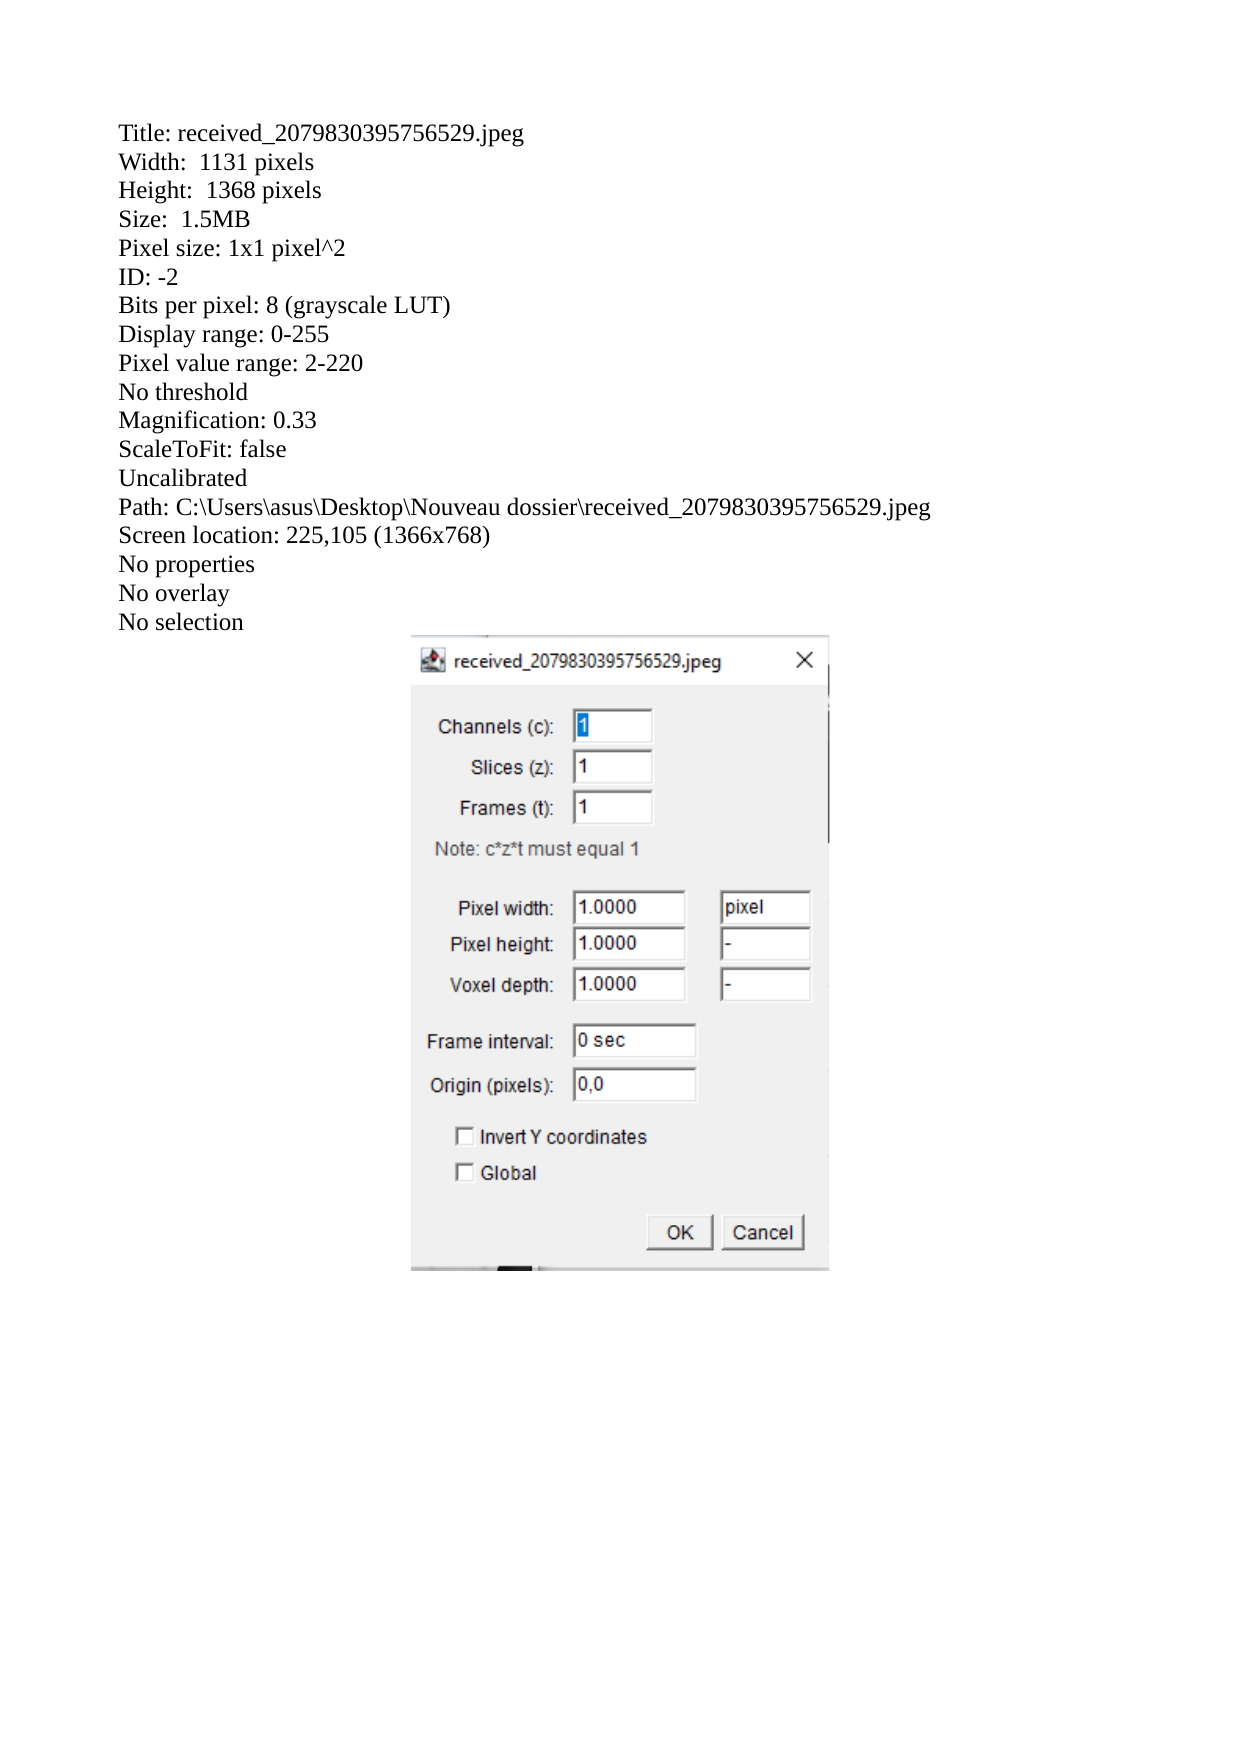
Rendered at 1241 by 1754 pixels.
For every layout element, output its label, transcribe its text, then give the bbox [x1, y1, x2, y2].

text Screen location: 225,105 (1366x768) [118, 521, 1122, 549]
text Bits per pixel: 8 (grayscale LUT) [118, 291, 1122, 319]
text Pixel value range: 2-220 [118, 348, 1122, 377]
text Uncalibrated [118, 463, 1122, 492]
text No overlay [118, 578, 1122, 607]
text ScaleToFit: false [118, 434, 1122, 463]
text Path: C:\Users\asus\Desktop\Nouveau dossier\received_2079830395756529.jpeg [118, 492, 1122, 521]
text No selection [118, 607, 1122, 636]
text No threshold [118, 377, 1122, 406]
text ID: -2 [118, 262, 1122, 291]
text Magnification: 0.33 [118, 406, 1122, 434]
text Display range: 0-255 [118, 319, 1122, 348]
text No properties [118, 549, 1122, 578]
text Title: received_2079830395756529.jpeg [118, 118, 1122, 147]
text Pixel size: 1x1 pixel^2 [118, 233, 1122, 262]
picture [410, 635, 830, 1271]
text Size: 1.5MB [118, 204, 1122, 233]
text Height: 1368 pixels [118, 176, 1122, 204]
text Width: 1131 pixels [118, 147, 1122, 176]
